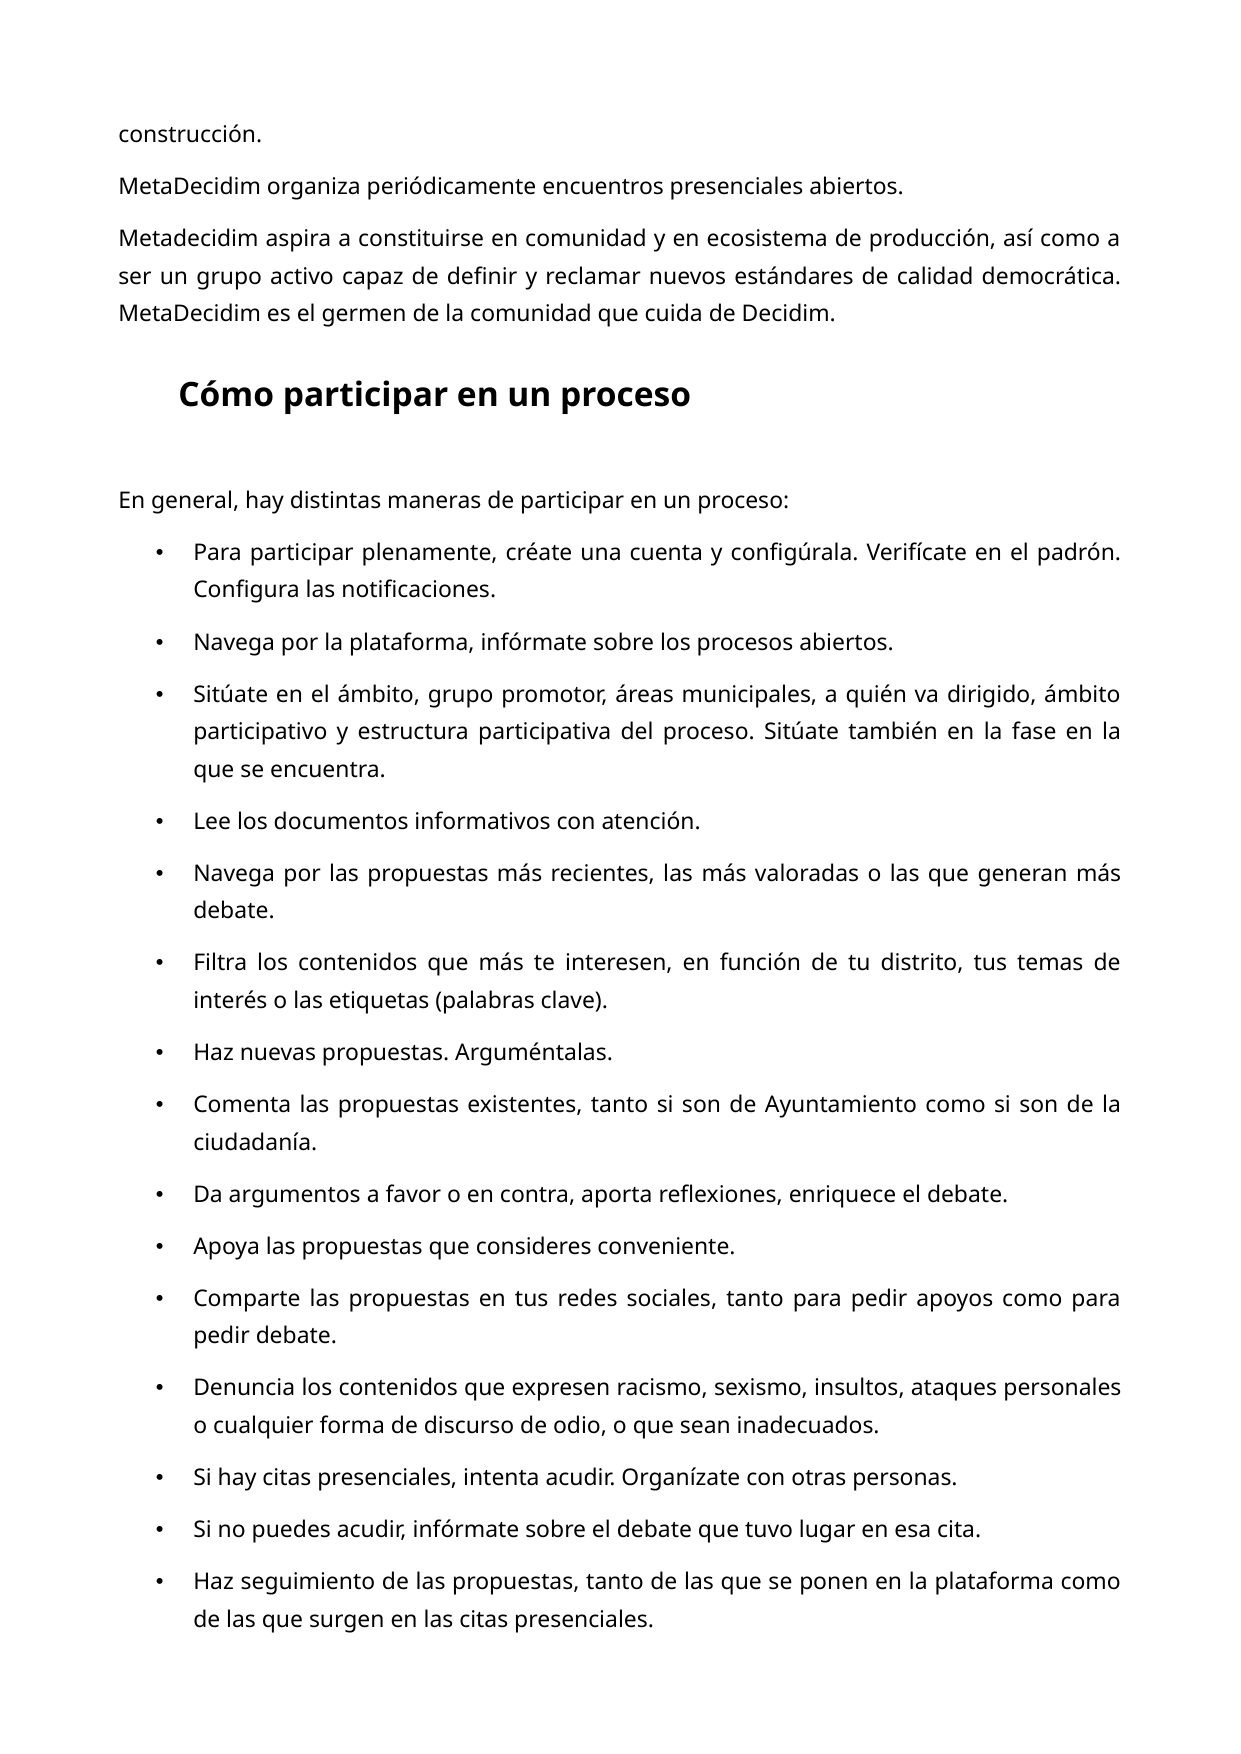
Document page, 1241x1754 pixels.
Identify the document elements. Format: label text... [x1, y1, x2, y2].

list Si no puedes acudir, infórmate sobre el debate que tuvo lugar en esa cita. [156, 1513, 1122, 1544]
subtitle Cómo participar en un proceso [118, 370, 1122, 416]
text En general, hay distintas maneras de participar en un proceso: [118, 484, 1122, 515]
text Metadecidim aspira a constituirse en comunidad y en ecosistema de producción, así como a ser un grupo activo capaz de definir y reclamar nuevos estándares de calidad democrática. MetaDecidim es el germen de la comunidad que cuida de Decidim. [118, 222, 1122, 328]
list Denuncia los contenidos que expresen racismo, sexismo, insultos, ataques personales o cualquier forma de discurso de odio, o que sean inadecuados. [156, 1371, 1122, 1440]
text construcción. [118, 118, 1122, 149]
list Para participar plenamente, créate una cuenta y configúrala. Verifícate en el padrón. Configura las notificaciones. [156, 536, 1122, 605]
list Haz nuevas propuestas. Arguméntalas. [156, 1036, 1122, 1067]
list Comparte las propuestas en tus redes sociales, tanto para pedir apoyos como para pedir debate. [156, 1282, 1122, 1351]
list Lee los documentos informativos con atención. [156, 805, 1122, 836]
list Haz seguimiento de las propuestas, tanto de las que se ponen en la plataforma como de las que surgen en las citas presenciales. [156, 1565, 1122, 1634]
list Navega por las propuestas más recientes, las más valoradas o las que generan más debate. [156, 857, 1122, 926]
list Si hay citas presenciales, intenta acudir. Organízate con otras personas. [156, 1461, 1122, 1492]
list Sitúate en el ámbito, grupo promotor, áreas municipales, a quién va dirigido, ámbito participativo y estructura participativa del proceso. Sitúate también en la fase en la que se encuentra. [156, 678, 1122, 784]
list Apoya las propuestas que consideres conveniente. [156, 1230, 1122, 1261]
text MetaDecidim organiza periódicamente encuentros presenciales abiertos. [118, 170, 1122, 201]
list Navega por la plataforma, infórmate sobre los procesos abiertos. [156, 626, 1122, 657]
list Comenta las propuestas existentes, tanto si son de Ayuntamiento como si son de la ciudadanía. [156, 1088, 1122, 1157]
list Filtra los contenidos que más te interesen, en función de tu distrito, tus temas de interés o las etiquetas (palabras clave). [156, 946, 1122, 1015]
list Da argumentos a favor o en contra, aporta reflexiones, enriquece el debate. [156, 1178, 1122, 1209]
